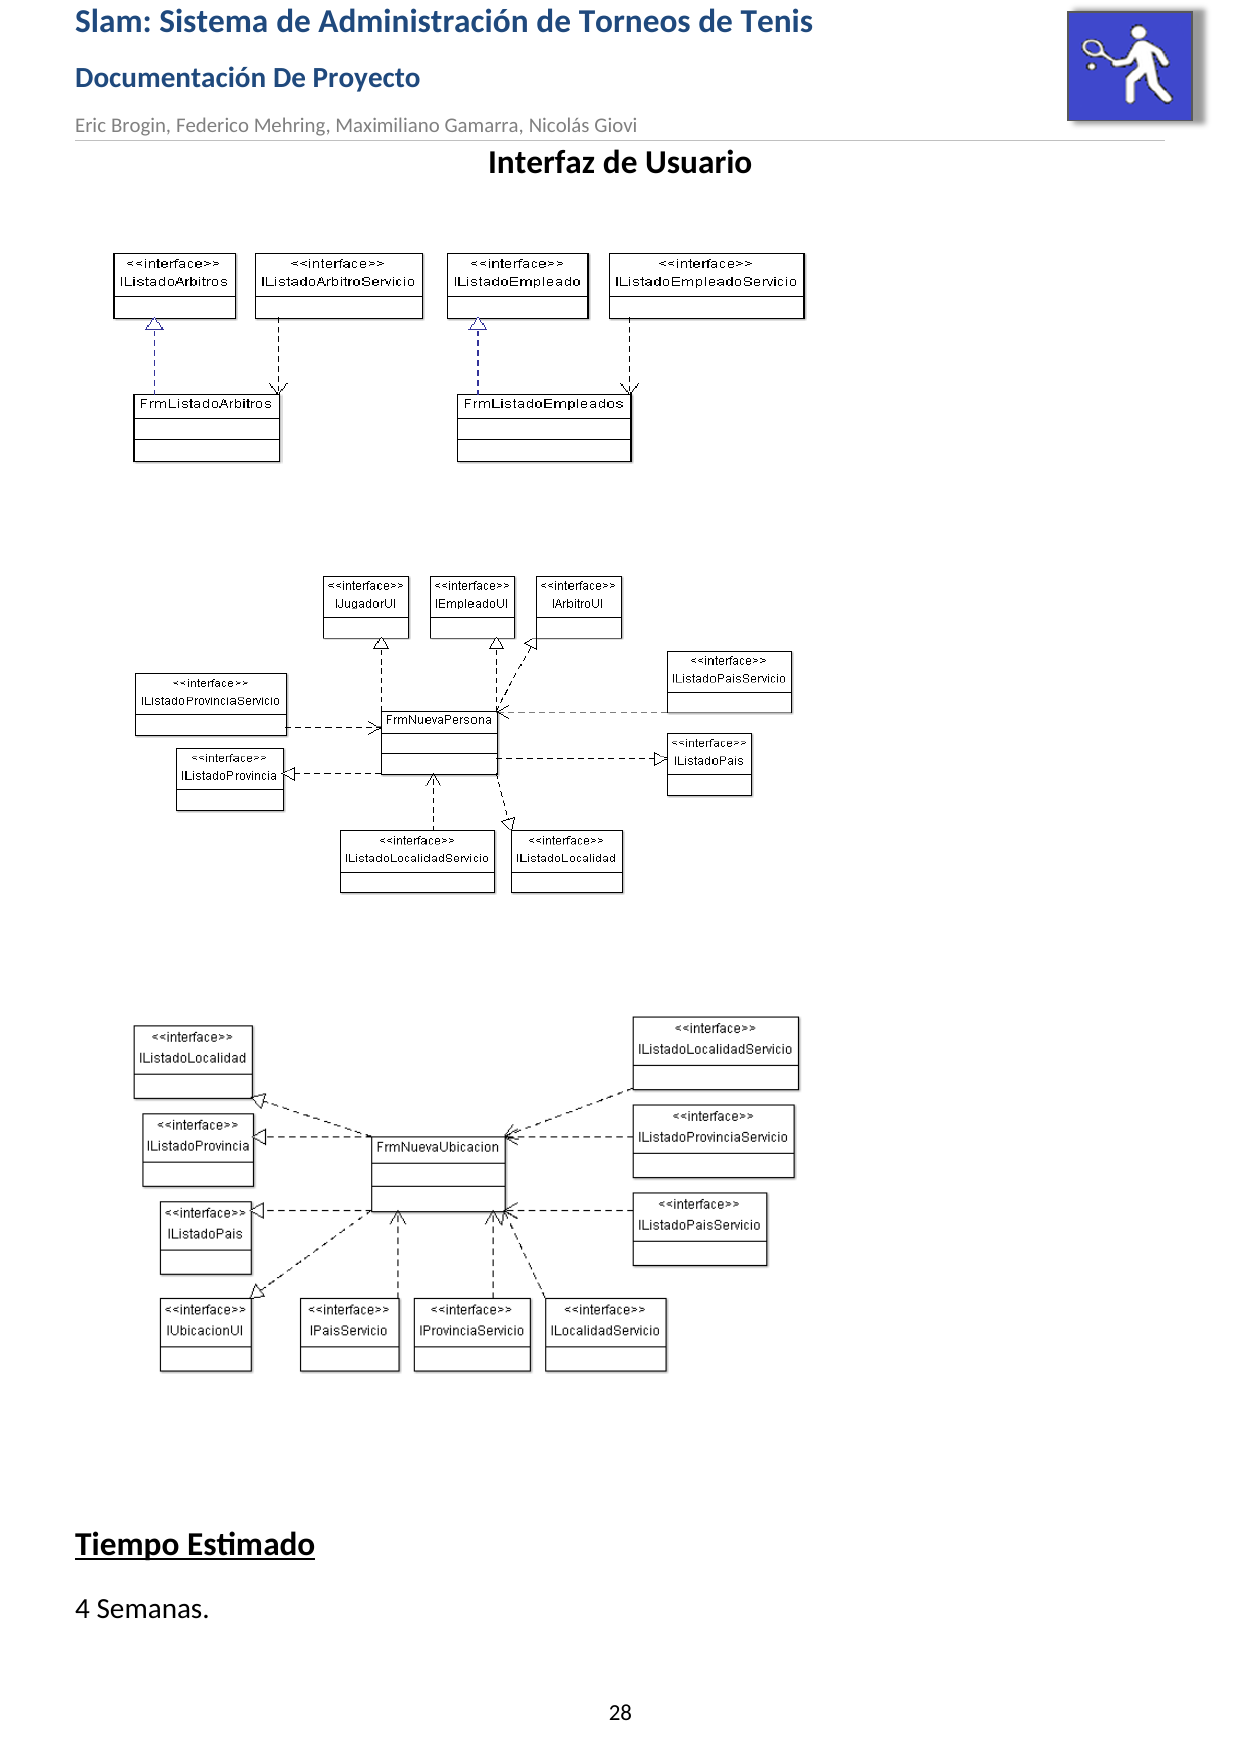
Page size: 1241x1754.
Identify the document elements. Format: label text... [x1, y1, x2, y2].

picture [91, 217, 857, 506]
text Tiempo Estimado [75, 1523, 1165, 1563]
picture [91, 551, 857, 933]
picture [91, 977, 856, 1420]
text 4 Semanas. [75, 1590, 1165, 1626]
text Interfaz de Usuario [75, 141, 1165, 182]
picture [1065, 1, 1214, 131]
